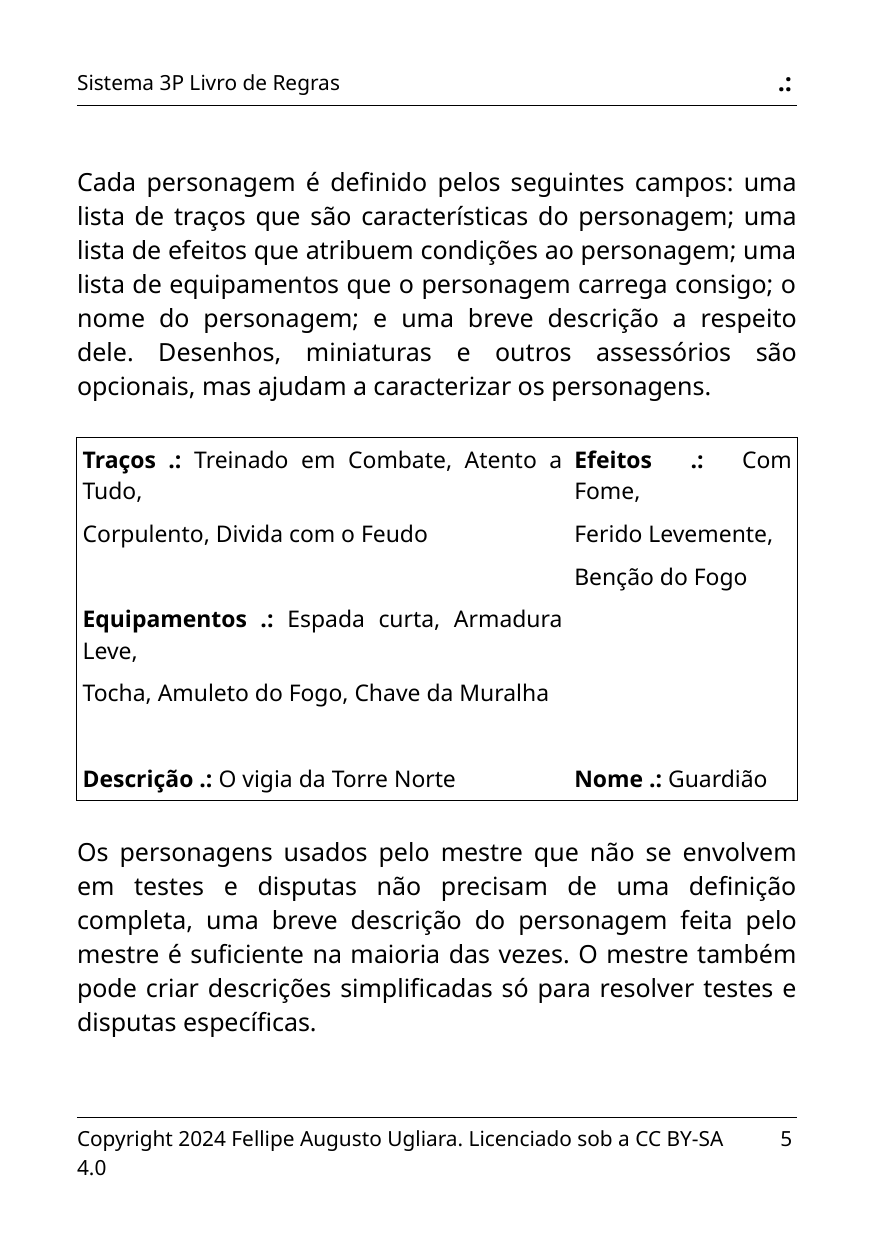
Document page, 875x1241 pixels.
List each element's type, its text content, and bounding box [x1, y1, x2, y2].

table_cell Benção do Fogo [569, 555, 797, 598]
table_cell [569, 672, 797, 714]
table_cell Descrição .: O vigia da Torre Norte [77, 757, 568, 800]
text Os personagens usados pelo mestre que não se envolvem em testes e disputas não precisam de uma definição completa, uma breve descrição do personagem feita pelo mestre é suficiente na maioria das vezes. O mestre também pode criar descrições simplificadas só para resolver testes e disputas específicas. [77, 835, 797, 1039]
table_cell Nome .: Guardião [569, 757, 797, 800]
table_cell [569, 714, 797, 757]
table_header Traços .: Treinado em Combate, Atento a Tudo, [77, 438, 568, 512]
table_cell Tocha, Amuleto do Fogo, Chave da Muralha [77, 672, 568, 714]
table_header Efeitos .: Com Fome, [569, 438, 797, 512]
table_cell [569, 598, 797, 672]
table_cell Corpulento, Divida com o Feudo [77, 512, 568, 555]
table_cell [77, 714, 568, 757]
table_cell Ferido Levemente, [569, 512, 797, 555]
text Cada personagem é definido pelos seguintes campos: uma lista de traços que são características do personagem; uma lista de efeitos que atribuem condições ao personagem; uma lista de equipamentos que o personagem carrega consigo; o nome do personagem; e uma breve descrição a respeito dele. Desenhos, miniaturas e outros assessórios são opcionais, mas ajudam a caracterizar os personagens. [77, 165, 797, 403]
table_cell Equipamentos .: Espada curta, Armadura Leve, [77, 598, 568, 672]
table_cell [77, 555, 568, 598]
